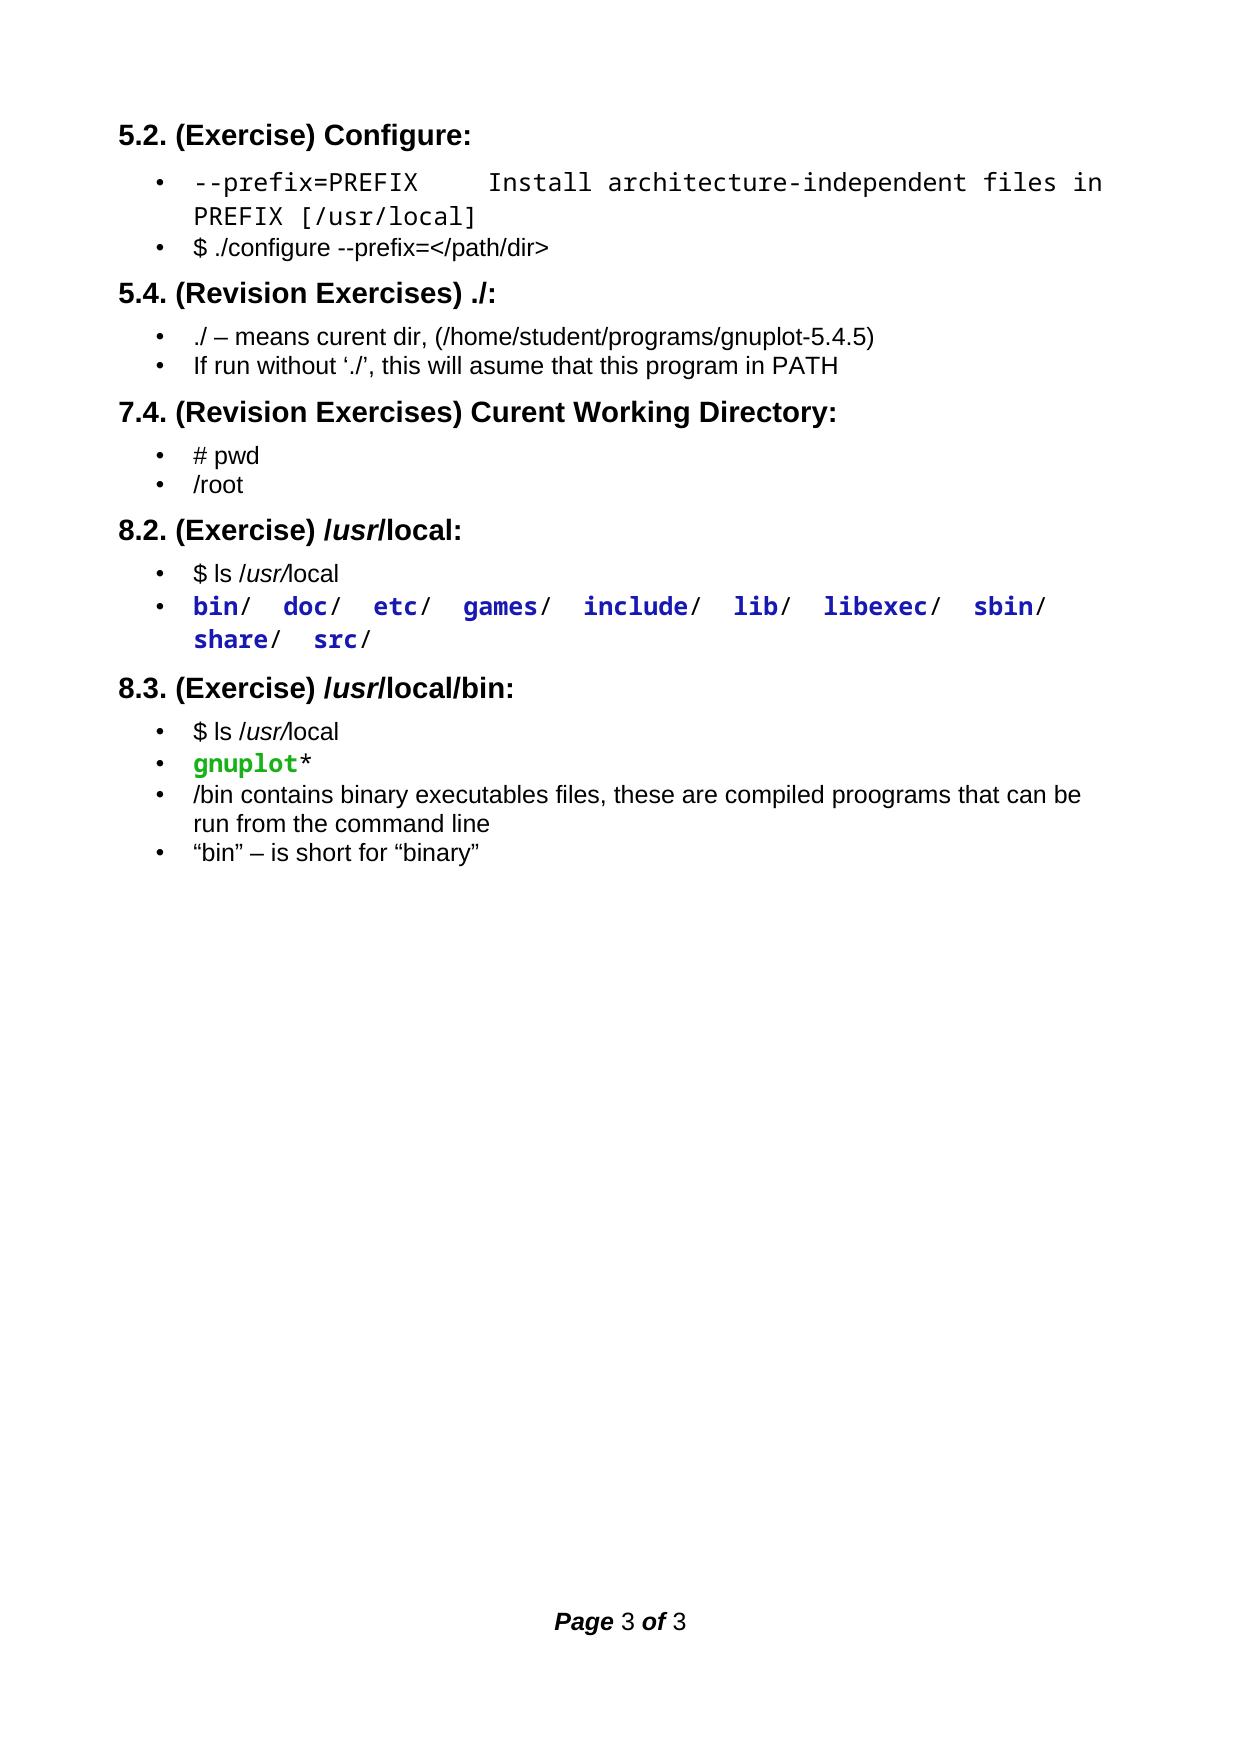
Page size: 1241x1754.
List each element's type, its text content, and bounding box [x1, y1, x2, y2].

list If run without ‘./’, this will asume that this program in PATH [156, 351, 1122, 380]
list --prefix=PREFIX Install architecture-independent files in PREFIX [/usr/local] [156, 164, 1122, 232]
subtitle 5.2. (Exercise) Configure: [118, 118, 1122, 152]
list “bin” – is short for “binary” [156, 838, 1122, 866]
list ./ – means curent dir, (/home/student/programs/gnuplot-5.4.5) [156, 322, 1122, 351]
list /root [156, 469, 1122, 498]
list gnuplot* [156, 746, 1122, 780]
list $ ls /usr/local [156, 717, 1122, 746]
subtitle 7.4. (Revision Exercises) Curent Working Directory: [118, 394, 1122, 428]
list $ ls /usr/local [156, 559, 1122, 588]
subtitle 8.3. (Exercise) /usr/local/bin: [118, 671, 1122, 704]
list bin/ doc/ etc/ games/ include/ lib/ libexec/ sbin/ share/ src/ [156, 588, 1122, 656]
list # pwd [156, 441, 1122, 469]
list $ ./configure --prefix=</path/dir> [156, 232, 1122, 261]
subtitle 8.2. (Exercise) /usr/local: [118, 513, 1122, 547]
list /bin contains binary executables files, these are compiled proograms that can be run from the command line [156, 780, 1122, 838]
subtitle 5.4. (Revision Exercises) ./: [118, 276, 1122, 310]
